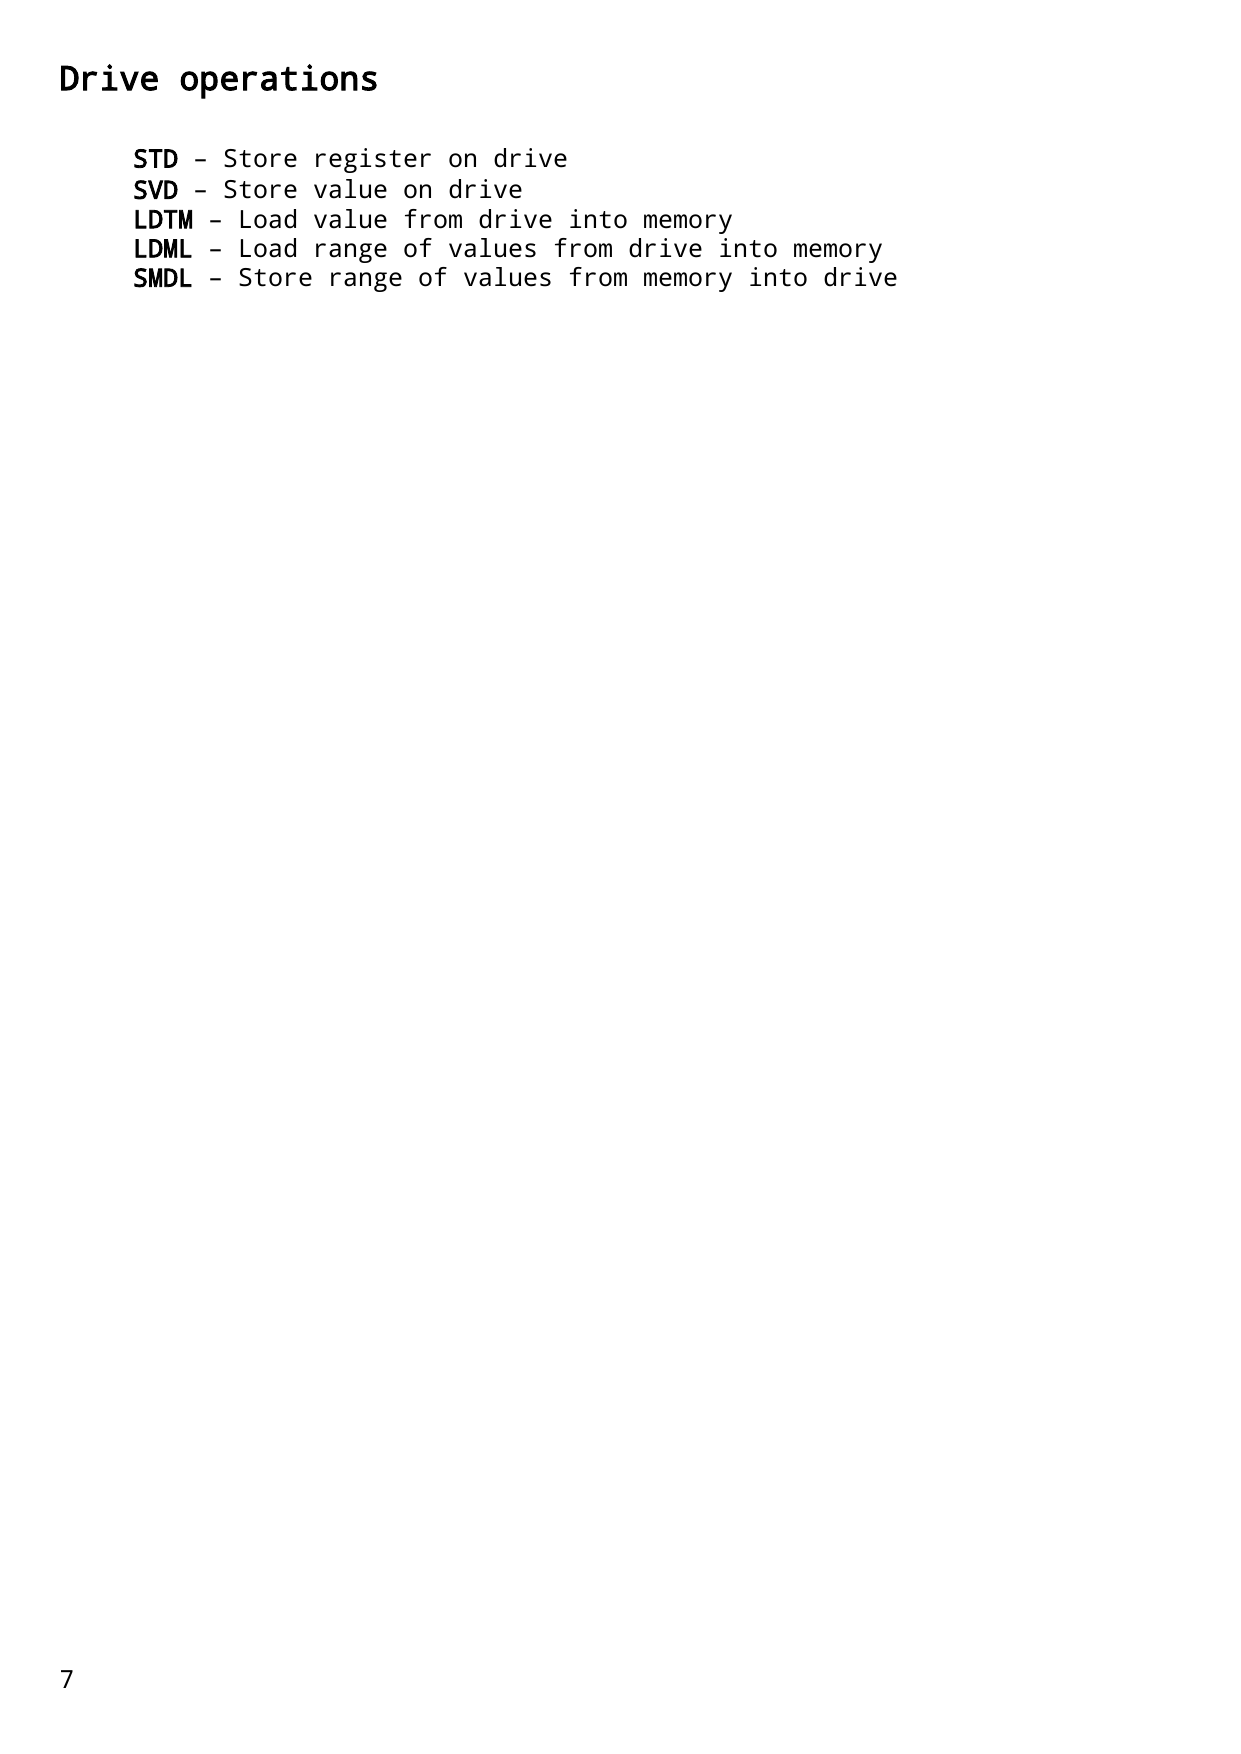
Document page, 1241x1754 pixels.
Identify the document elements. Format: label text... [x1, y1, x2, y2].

text Drive operations [59, 59, 1181, 98]
text SMDL – Store range of values from memory into drive [59, 263, 1181, 293]
text LDTM – Load value from drive into memory [59, 205, 1181, 234]
text STD – Store register on drive [59, 136, 1181, 176]
text LDML – Load range of values from drive into memory [59, 234, 1181, 263]
text SVD – Store value on drive [59, 176, 1181, 205]
